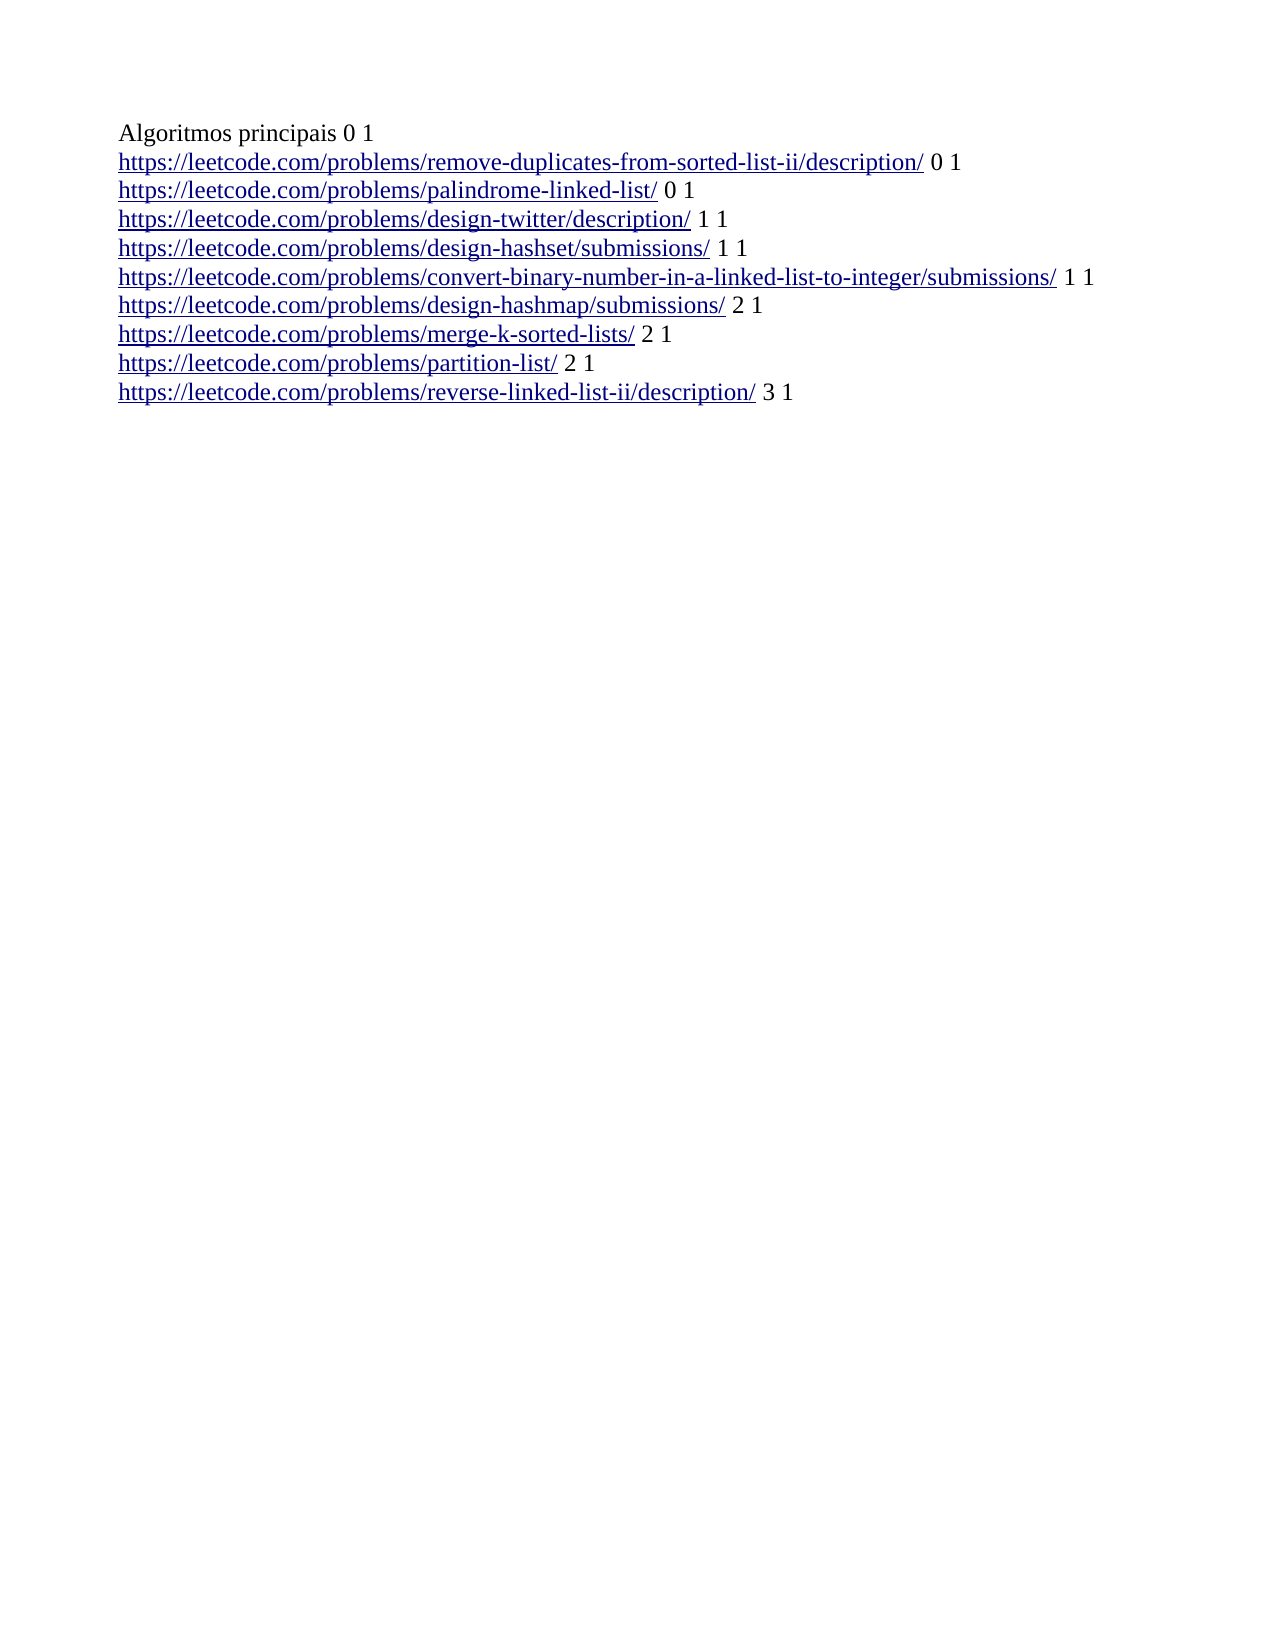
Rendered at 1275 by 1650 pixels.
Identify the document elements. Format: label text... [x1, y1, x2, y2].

text https://leetcode.com/problems/convert-binary-number-in-a-linked-list-to-integer/submissions/ 1 1 [118, 262, 1157, 291]
text https://leetcode.com/problems/design-twitter/description/ 1 1 [118, 204, 1157, 233]
text https://leetcode.com/problems/design-hashmap/submissions/ 2 1 [118, 291, 1157, 319]
text Algoritmos principais 0 1 [118, 118, 1157, 147]
text https://leetcode.com/problems/palindrome-linked-list/ 0 1 [118, 176, 1157, 204]
text https://leetcode.com/problems/merge-k-sorted-lists/ 2 1 [118, 319, 1157, 348]
text https://leetcode.com/problems/reverse-linked-list-ii/description/ 3 1 [118, 377, 1157, 406]
text https://leetcode.com/problems/remove-duplicates-from-sorted-list-ii/description/ 0 1 [118, 147, 1157, 176]
text https://leetcode.com/problems/design-hashset/submissions/ 1 1 [118, 233, 1157, 262]
text https://leetcode.com/problems/partition-list/ 2 1 [118, 348, 1157, 377]
